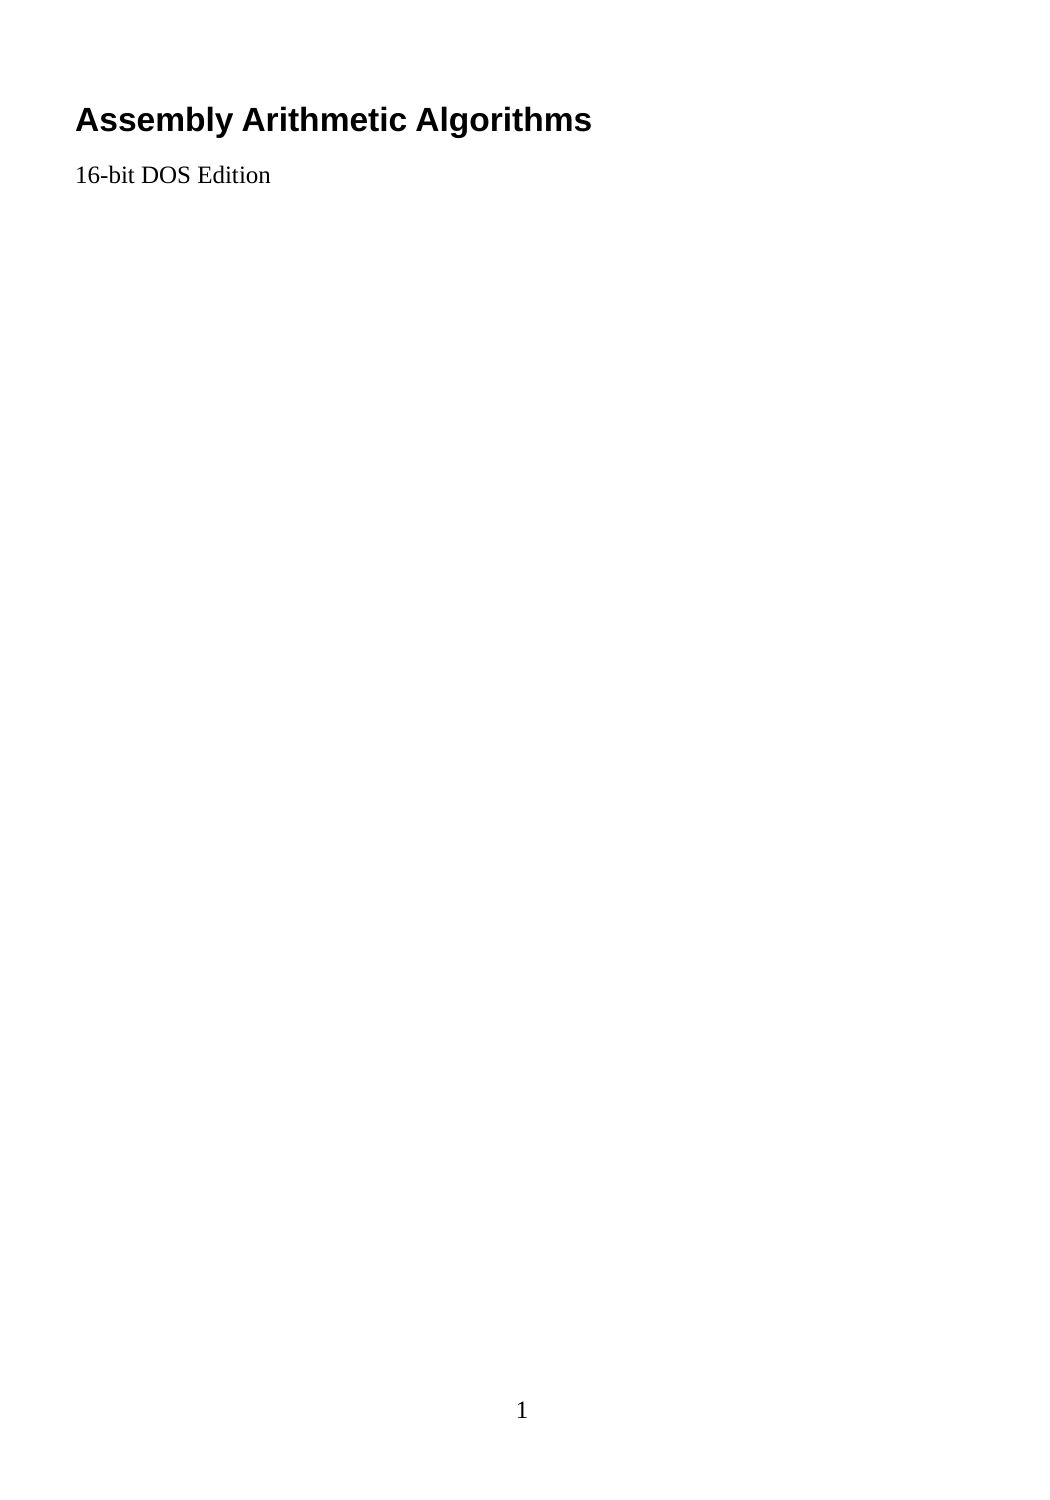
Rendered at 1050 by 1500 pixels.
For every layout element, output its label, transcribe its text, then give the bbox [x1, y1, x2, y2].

subtitle Assembly Arithmetic Algorithms [75, 100, 975, 139]
text 16-bit DOS Edition [75, 160, 975, 189]
